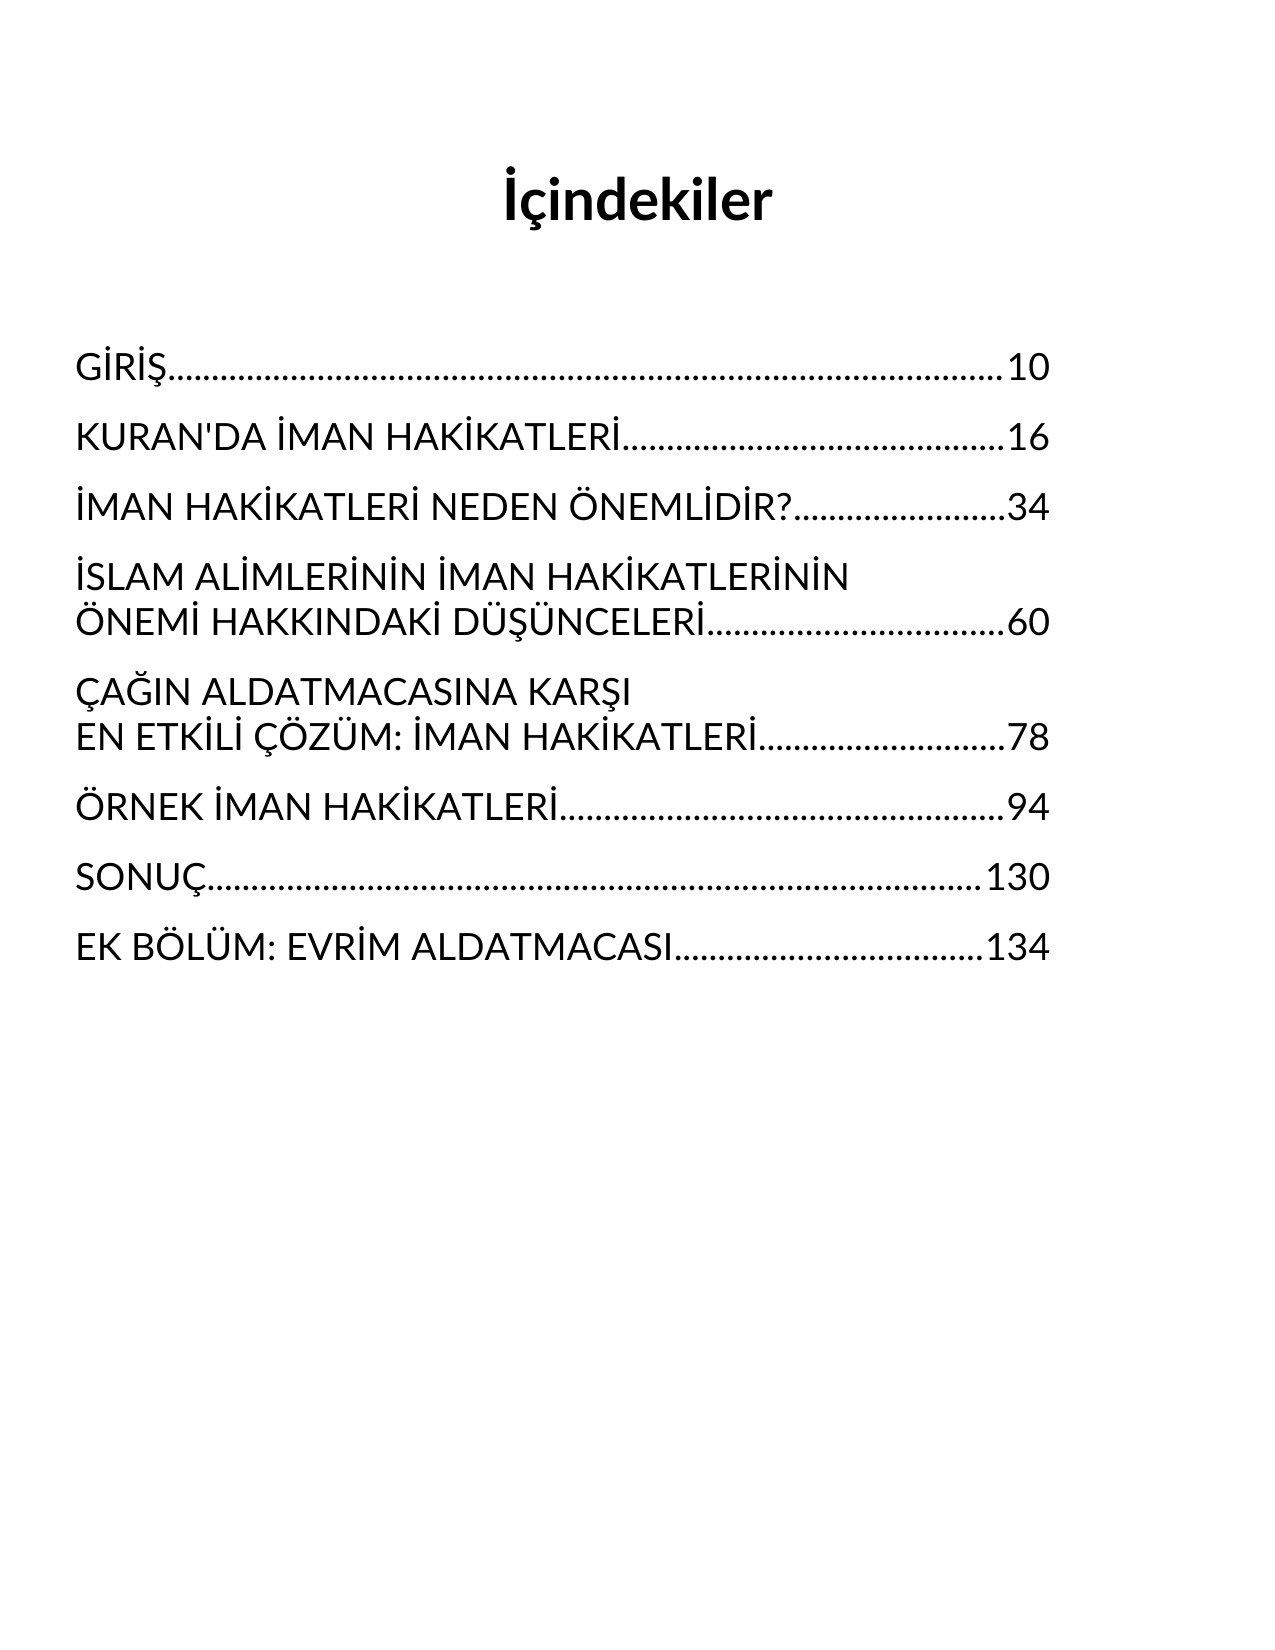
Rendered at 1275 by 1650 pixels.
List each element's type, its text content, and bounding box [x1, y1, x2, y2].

subtitle İMAN HAKİKATLERİ NEDEN ÖNEMLİDİR? 34 [75, 483, 1200, 528]
subtitle İçindekiler [75, 162, 1200, 232]
subtitle ÖRNEK İMAN HAKİKATLERİ 94 [75, 783, 1200, 828]
subtitle ÇAĞIN ALDATMACASINA KARŞI EN ETKİLİ ÇÖZÜM: İMAN HAKİKATLERİ 78 [75, 668, 1200, 758]
subtitle KURAN'DA İMAN HAKİKATLERİ 16 [75, 413, 1200, 458]
subtitle İSLAM ALİMLERİNİN İMAN HAKİKATLERİNİN ÖNEMİ HAKKINDAKİ DÜŞÜNCELERİ 60 [75, 553, 1200, 643]
subtitle EK BÖLÜM: EVRİM ALDATMACASI 134 [75, 923, 1200, 968]
subtitle SONUÇ 130 [75, 853, 1200, 898]
subtitle GİRİŞ 10 [75, 343, 1200, 388]
